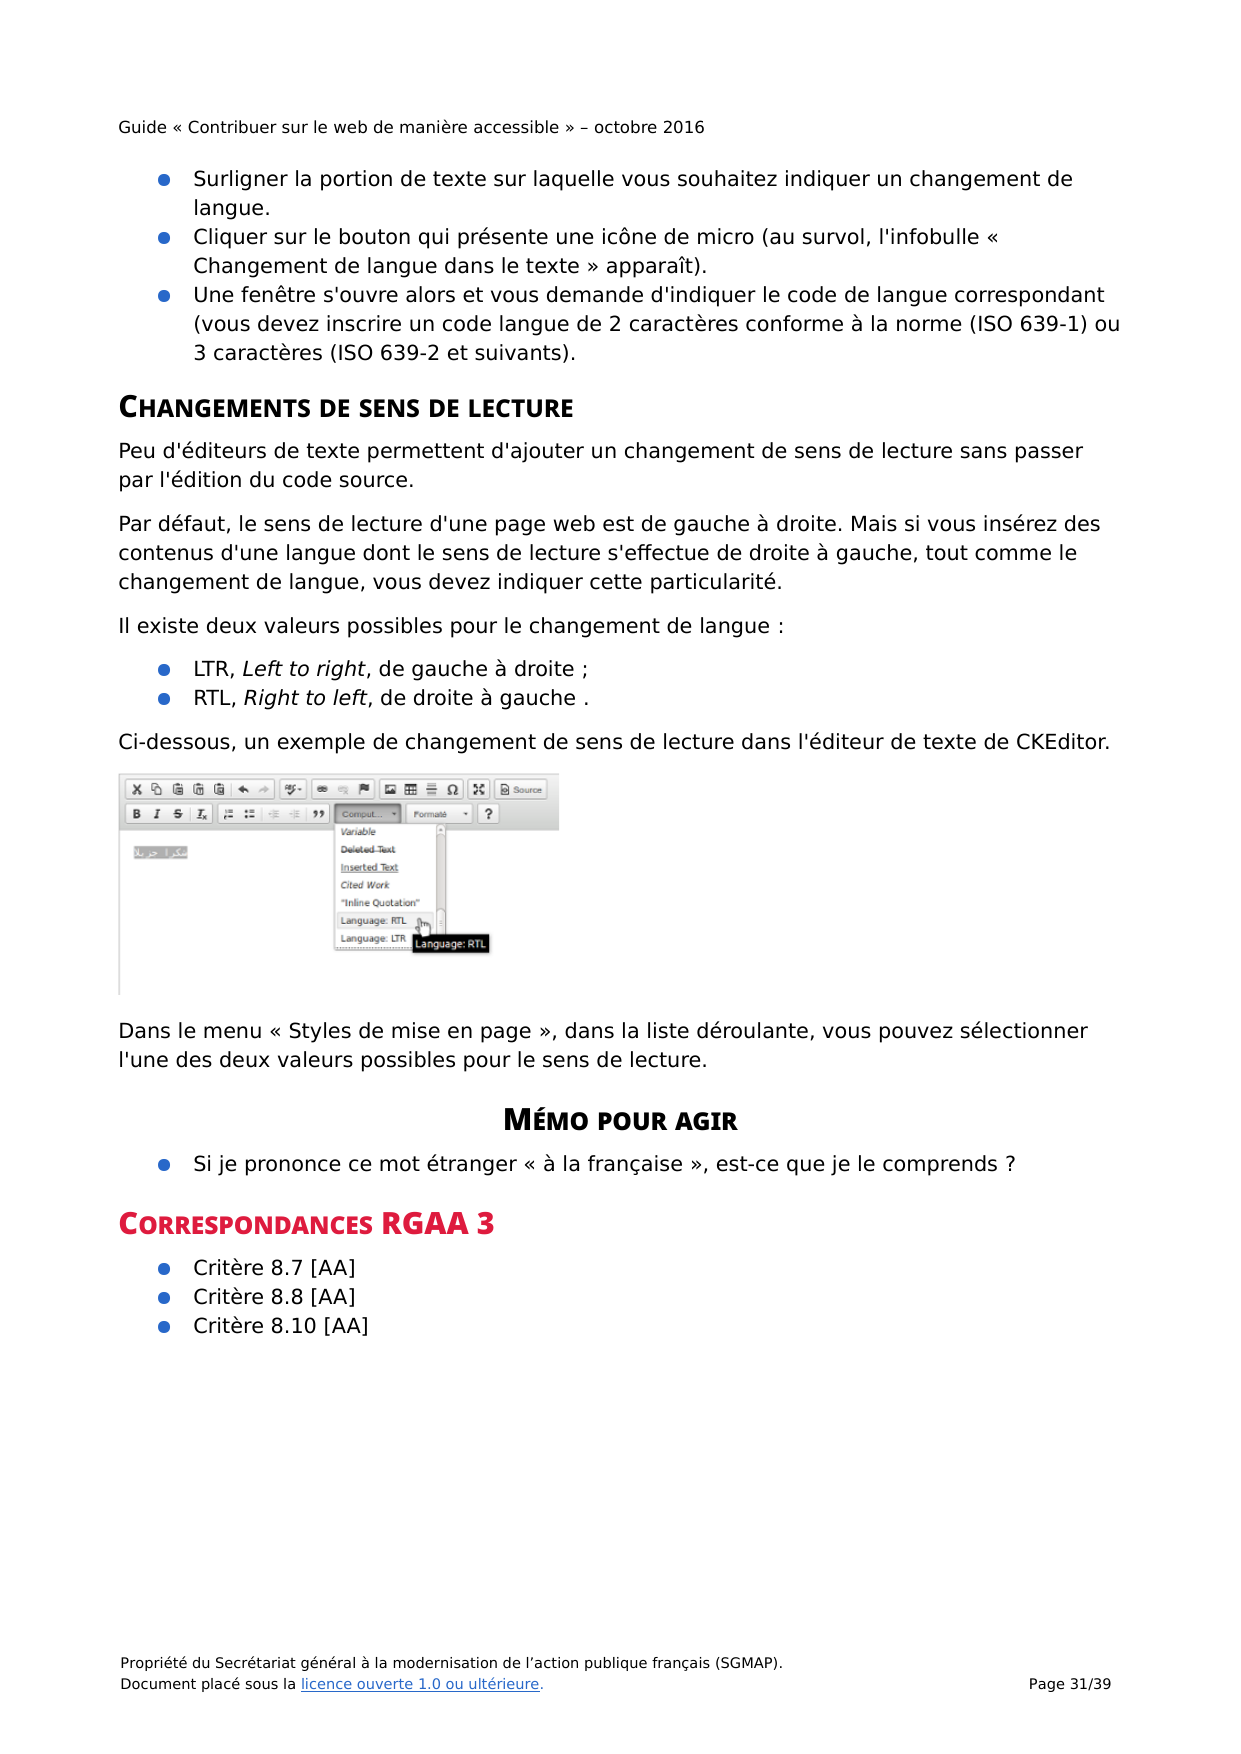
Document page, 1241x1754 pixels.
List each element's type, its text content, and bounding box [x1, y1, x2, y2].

text Ci-dessous, un exemple de changement de sens de lecture dans l'éditeur de texte de CKEditor. [118, 730, 1122, 754]
list Une fenêtre s'ouvre alors et vous demande d'indiquer le code de langue correspondant (vous devez inscrire un code langue de 2 caractères conforme à la norme (ISO 639-1) ou 3 caractères (ISO 639-2 et suivants). [156, 283, 1122, 366]
text Par défaut, le sens de lecture d'une page web est de gauche à droite. Mais si vous insérez des contenus d'une langue dont le sens de lecture s'effectue de droite à gauche, tout comme le changement de langue, vous devez indiquer cette particularité. [118, 512, 1122, 594]
subtitle Mémo pour agir [118, 1098, 1122, 1139]
list RTL, Right to left, de droite à gauche . [156, 686, 1122, 711]
list Surligner la portion de texte sur laquelle vous souhaitez indiquer un changement de langue. [156, 167, 1122, 220]
list Si je prononce ce mot étranger « à la française », est-ce que je le comprends ? [156, 1152, 1122, 1176]
list Cliquer sur le bouton qui présente une icône de micro (au survol, l'infobulle « Changement de langue dans le texte » apparaît). [156, 225, 1122, 278]
list Critère 8.8 [AA] [156, 1285, 1122, 1309]
text Correspondances RGAA 3 [118, 1202, 1122, 1243]
subtitle Changements de sens de lecture [118, 385, 1122, 427]
text Il existe deux valeurs possibles pour le changement de langue : [118, 614, 1122, 638]
text Dans le menu « Styles de mise en page », dans la liste déroulante, vous pouvez sélectionner l'une des deux valeurs possibles pour le sens de lecture. [118, 1019, 1122, 1072]
picture [118, 773, 560, 995]
list Critère 8.10 [AA] [156, 1314, 1122, 1338]
text Peu d'éditeurs de texte permettent d'ajouter un changement de sens de lecture sans passer par l'édition du code source. [118, 439, 1122, 493]
list LTR, Left to right, de gauche à droite ; [156, 657, 1122, 682]
list Critère 8.7 [AA] [156, 1256, 1122, 1280]
